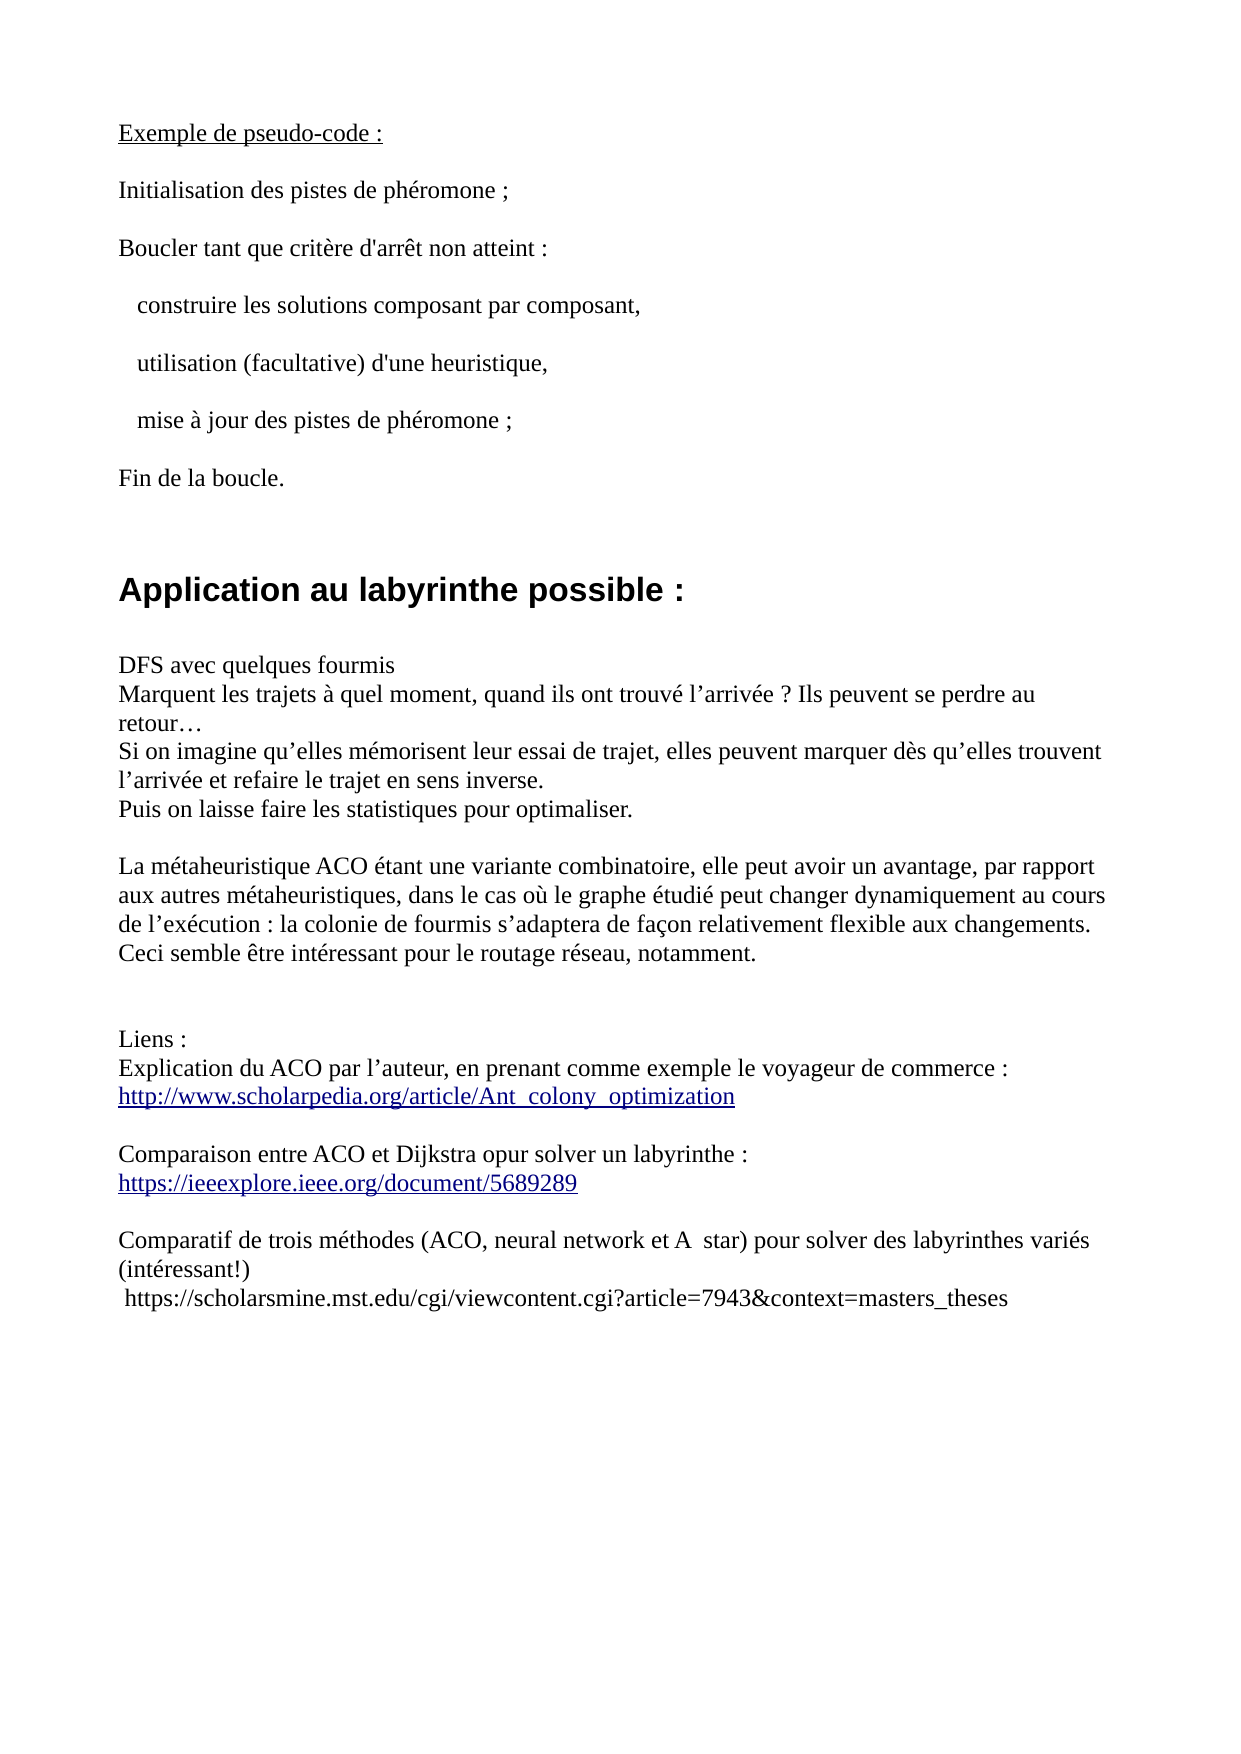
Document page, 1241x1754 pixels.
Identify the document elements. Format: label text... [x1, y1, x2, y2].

text construire les solutions composant par composant, [118, 291, 1122, 319]
text https://scholarsmine.mst.edu/cgi/viewcontent.cgi?article=7943&context=masters_theses [118, 1283, 1122, 1311]
text http://www.scholarpedia.org/article/Ant_colony_optimization [118, 1081, 1122, 1110]
text Initialisation des pistes de phéromone ; [118, 176, 1122, 204]
text Exemple de pseudo-code : [118, 118, 1122, 147]
text Liens : [118, 1024, 1122, 1053]
text utilisation (facultative) d'une heuristique, [118, 348, 1122, 377]
text Marquent les trajets à quel moment, quand ils ont trouvé l’arrivée ? Ils peuvent se perdre au retour… [118, 679, 1122, 736]
text Si on imagine qu’elles mémorisent leur essai de trajet, elles peuvent marquer dès qu’elles trouvent l’arrivée et refaire le trajet en sens inverse. [118, 736, 1122, 794]
text Puis on laisse faire les statistiques pour optimaliser. [118, 794, 1122, 823]
text Boucler tant que critère d'arrêt non atteint : [118, 233, 1122, 262]
text DFS avec quelques fourmis [118, 650, 1122, 679]
text Comparatif de trois méthodes (ACO, neural network et A star) pour solver des labyrinthes variés (intéressant!) [118, 1225, 1122, 1283]
text Comparaison entre ACO et Dijkstra opur solver un labyrinthe : [118, 1139, 1122, 1168]
text Explication du ACO par l’auteur, en prenant comme exemple le voyageur de commerce : [118, 1053, 1122, 1081]
text https://ieeexplore.ieee.org/document/5689289 [118, 1168, 1122, 1196]
text Fin de la boucle. [118, 463, 1122, 492]
subtitle Application au labyrinthe possible : [118, 570, 1122, 609]
text mise à jour des pistes de phéromone ; [118, 406, 1122, 434]
text La métaheuristique ACO étant une variante combinatoire, elle peut avoir un avantage, par rapport aux autres métaheuristiques, dans le cas où le graphe étudié peut changer dynamiquement au cours de l’exécution : la colonie de fourmis s’adaptera de façon relativement flexible aux changements. Ceci semble être intéressant pour le routage réseau, notamment. [118, 851, 1122, 966]
